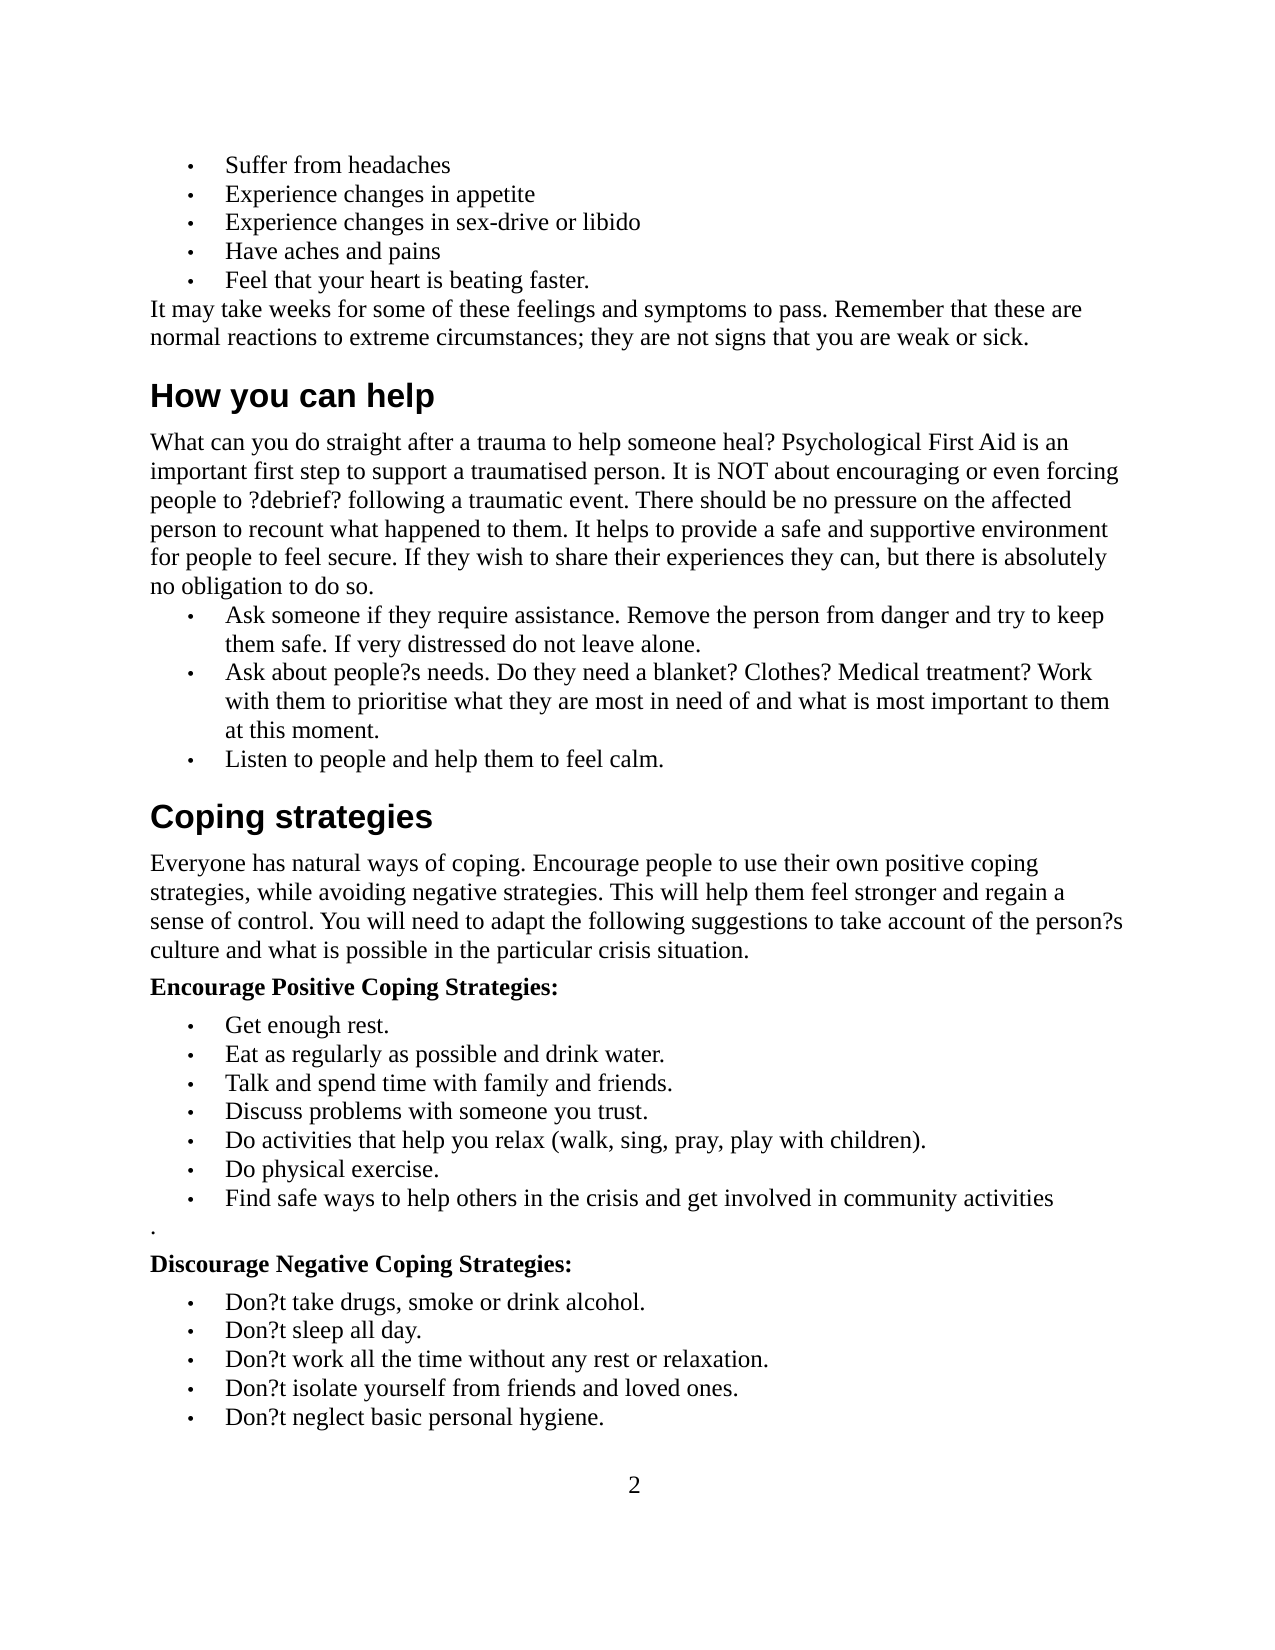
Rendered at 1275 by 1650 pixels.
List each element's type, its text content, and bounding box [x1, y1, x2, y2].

list Suffer from headaches [187, 150, 1125, 179]
text It may take weeks for some of these feelings and symptoms to pass. Remember that these are normal reactions to extreme circumstances; they are not signs that you are weak or sick. [150, 294, 1125, 351]
list Do physical exercise. [187, 1154, 1125, 1183]
list Don?t sleep all day. [187, 1316, 1125, 1344]
list Discuss problems with someone you trust. [187, 1096, 1125, 1125]
list Ask about people?s needs. Do they need a blanket? Clothes? Medical treatment? Work with them to prioritise what they are most in need of and what is most important to them at this moment. [187, 657, 1125, 744]
list Eat as regularly as possible and drink water. [187, 1039, 1125, 1068]
list Have aches and pains [187, 236, 1125, 265]
list Do activities that help you relax (walk, sing, pray, play with children). [187, 1125, 1125, 1154]
list Ask someone if they require assistance. Remove the person from danger and try to keep them safe. If very distressed do not leave alone. [187, 600, 1125, 657]
list Get enough rest. [187, 1010, 1125, 1039]
list Don?t isolate yourself from friends and loved ones. [187, 1373, 1125, 1402]
list Experience changes in appetite [187, 179, 1125, 207]
list Don?t take drugs, smoke or drink alcohol. [187, 1287, 1125, 1316]
text . [150, 1211, 1125, 1240]
text Everyone has natural ways of coping. Encourage people to use their own positive coping strategies, while avoiding negative strategies. This will help them feel stronger and regain a sense of control. You will need to adapt the following suggestions to take account of the person?s culture and what is possible in the particular crisis situation. [150, 848, 1125, 963]
text What can you do straight after a trauma to help someone heal? Psychological First Aid is an important first step to support a traumatised person. It is NOT about encouraging or even forcing people to ?debrief? following a traumatic event. There should be no pressure on the affected person to recount what happened to them. It helps to provide a safe and supportive environment for people to feel secure. If they wish to share their experiences they can, but there is absolutely no obligation to do so. [150, 427, 1125, 600]
list Feel that your heart is beating faster. [187, 265, 1125, 294]
list Listen to people and help them to feel calm. [187, 744, 1125, 772]
list Talk and spend time with family and friends. [187, 1068, 1125, 1096]
list Find safe ways to help others in the crisis and get involved in community activities [187, 1183, 1125, 1211]
list Don?t work all the time without any rest or relaxation. [187, 1344, 1125, 1373]
list Don?t neglect basic personal hygiene. [187, 1402, 1125, 1431]
list Experience changes in sex-drive or libido [187, 207, 1125, 236]
subtitle Coping strategies [150, 797, 1125, 836]
text Discourage Negative Coping Strategies: [150, 1249, 1125, 1278]
subtitle How you can help [150, 376, 1125, 415]
text Encourage Positive Coping Strategies: [150, 972, 1125, 1001]
